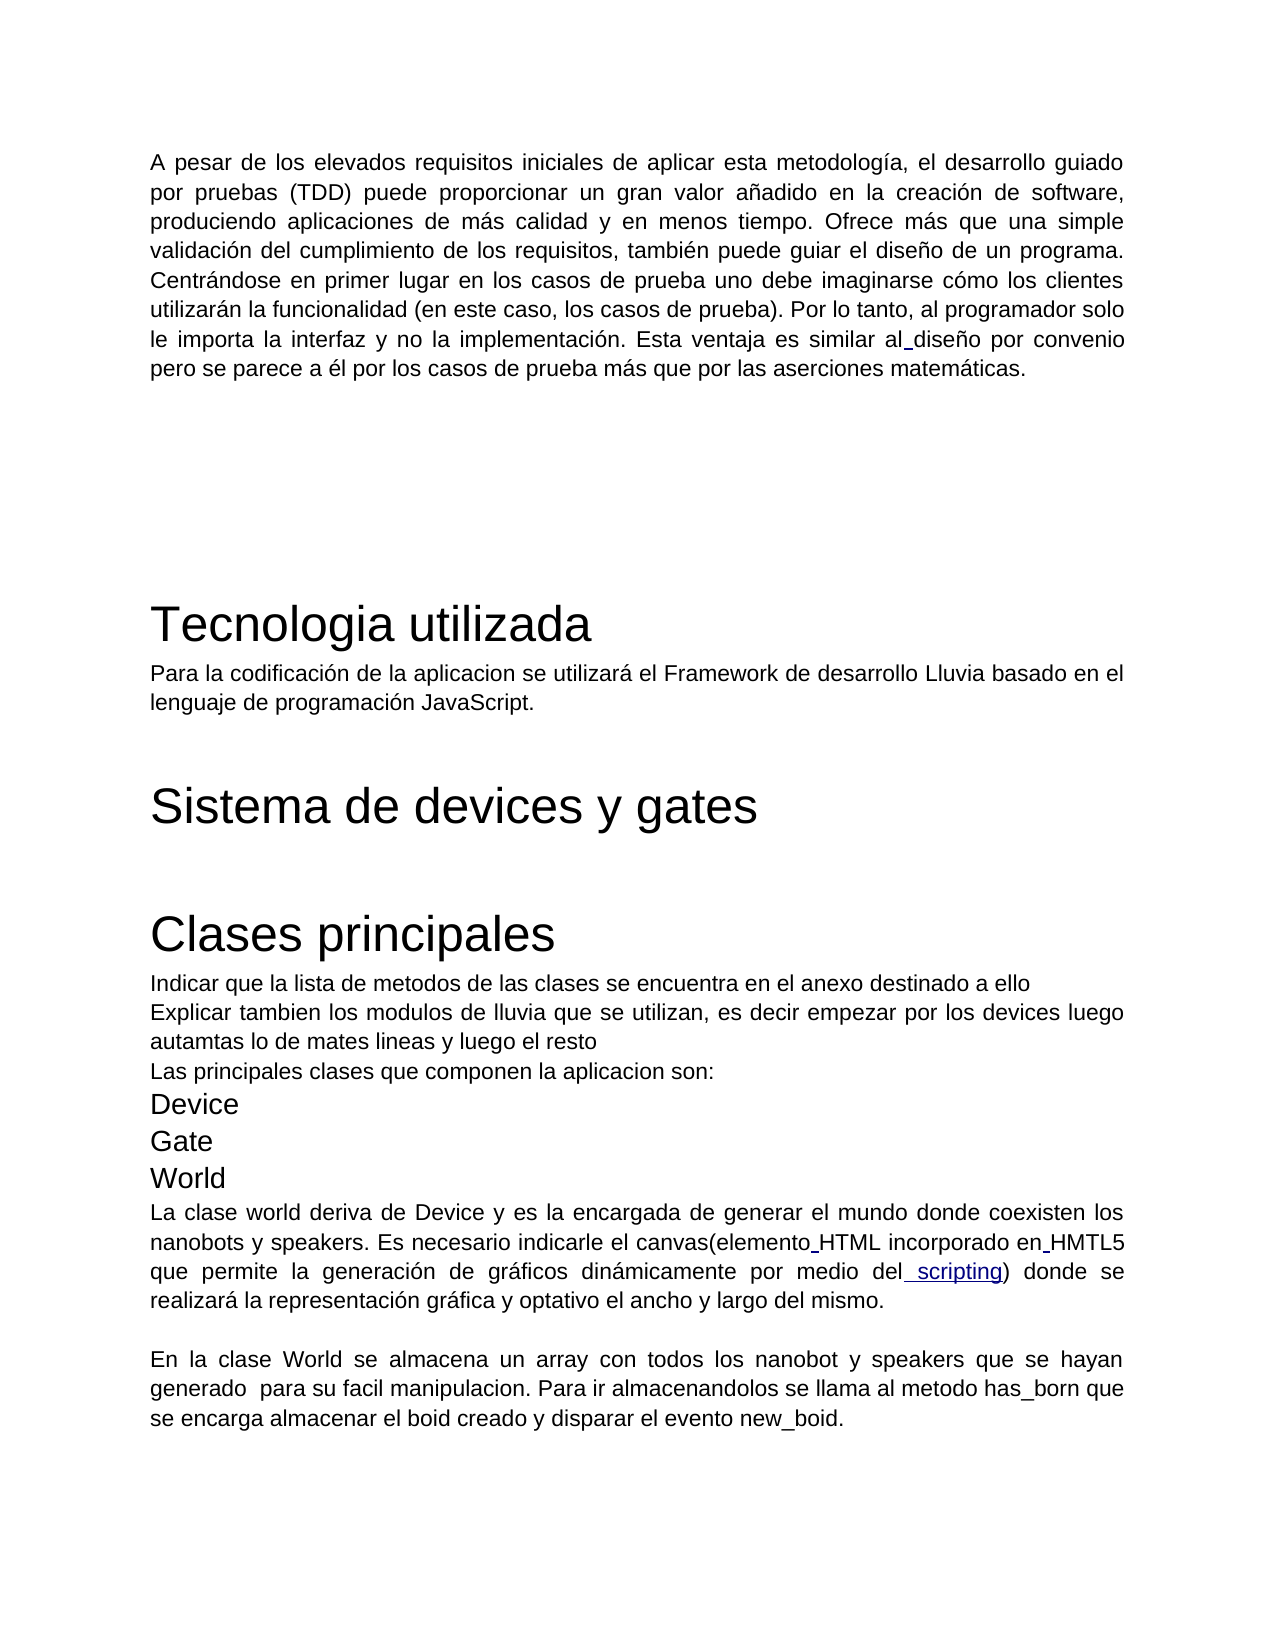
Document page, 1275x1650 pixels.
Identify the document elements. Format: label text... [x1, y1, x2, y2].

text Indicar que la lista de metodos de las clases se encuentra en el anexo destinado a ello [150, 970, 1125, 996]
text En la clase World se almacena un array con todos los nanobot y speakers que se hayan generado para su facil manipulacion. Para ir almacenandolos se llama al metodo has_born que se encarga almacenar el boid creado y disparar el evento new_boid. [150, 1347, 1125, 1431]
text Las principales clases que componen la aplicacion son: [150, 1058, 1125, 1084]
text Device [150, 1088, 1125, 1120]
text La clase world deriva de Device y es la encargada de generar el mundo donde coexisten los nanobots y speakers. Es necesario indicarle el canvas(elemento HTML incorporado en HMTL5 que permite la generación de gráficos dinámicamente por medio del scripting) donde se realizará la representación gráfica y optativo el ancho y largo del mismo. [150, 1200, 1125, 1314]
text Para la codificación de la aplicacion se utilizará el Framework de desarrollo Lluvia basado en el lenguaje de programación JavaScript. [150, 660, 1125, 715]
text Sistema de devices y gates [150, 778, 1125, 833]
text Clases principales [150, 906, 1125, 962]
text Tecnologia utilizada [150, 596, 1125, 652]
text Gate [150, 1125, 1125, 1158]
text Explicar tambien los modulos de lluvia que se utilizan, es decir empezar por los devices luego autamtas lo de mates lineas y luego el resto [150, 999, 1125, 1054]
text World [150, 1162, 1125, 1195]
text A pesar de los elevados requisitos iniciales de aplicar esta metodología, el desarrollo guiado por pruebas (TDD) puede proporcionar un gran valor añadido en la creación de software, produciendo aplicaciones de más calidad y en menos tiempo. Ofrece más que una simple validación del cumplimiento de los requisitos, también puede guiar el diseño de un programa. Centrándose en primer lugar en los casos de prueba uno debe imaginarse cómo los clientes utilizarán la funcionalidad (en este caso, los casos de prueba). Por lo tanto, al programador solo le importa la interfaz y no la implementación. Esta ventaja es similar al diseño por convenio pero se parece a él por los casos de prueba más que por las aserciones matemáticas. [150, 150, 1125, 381]
